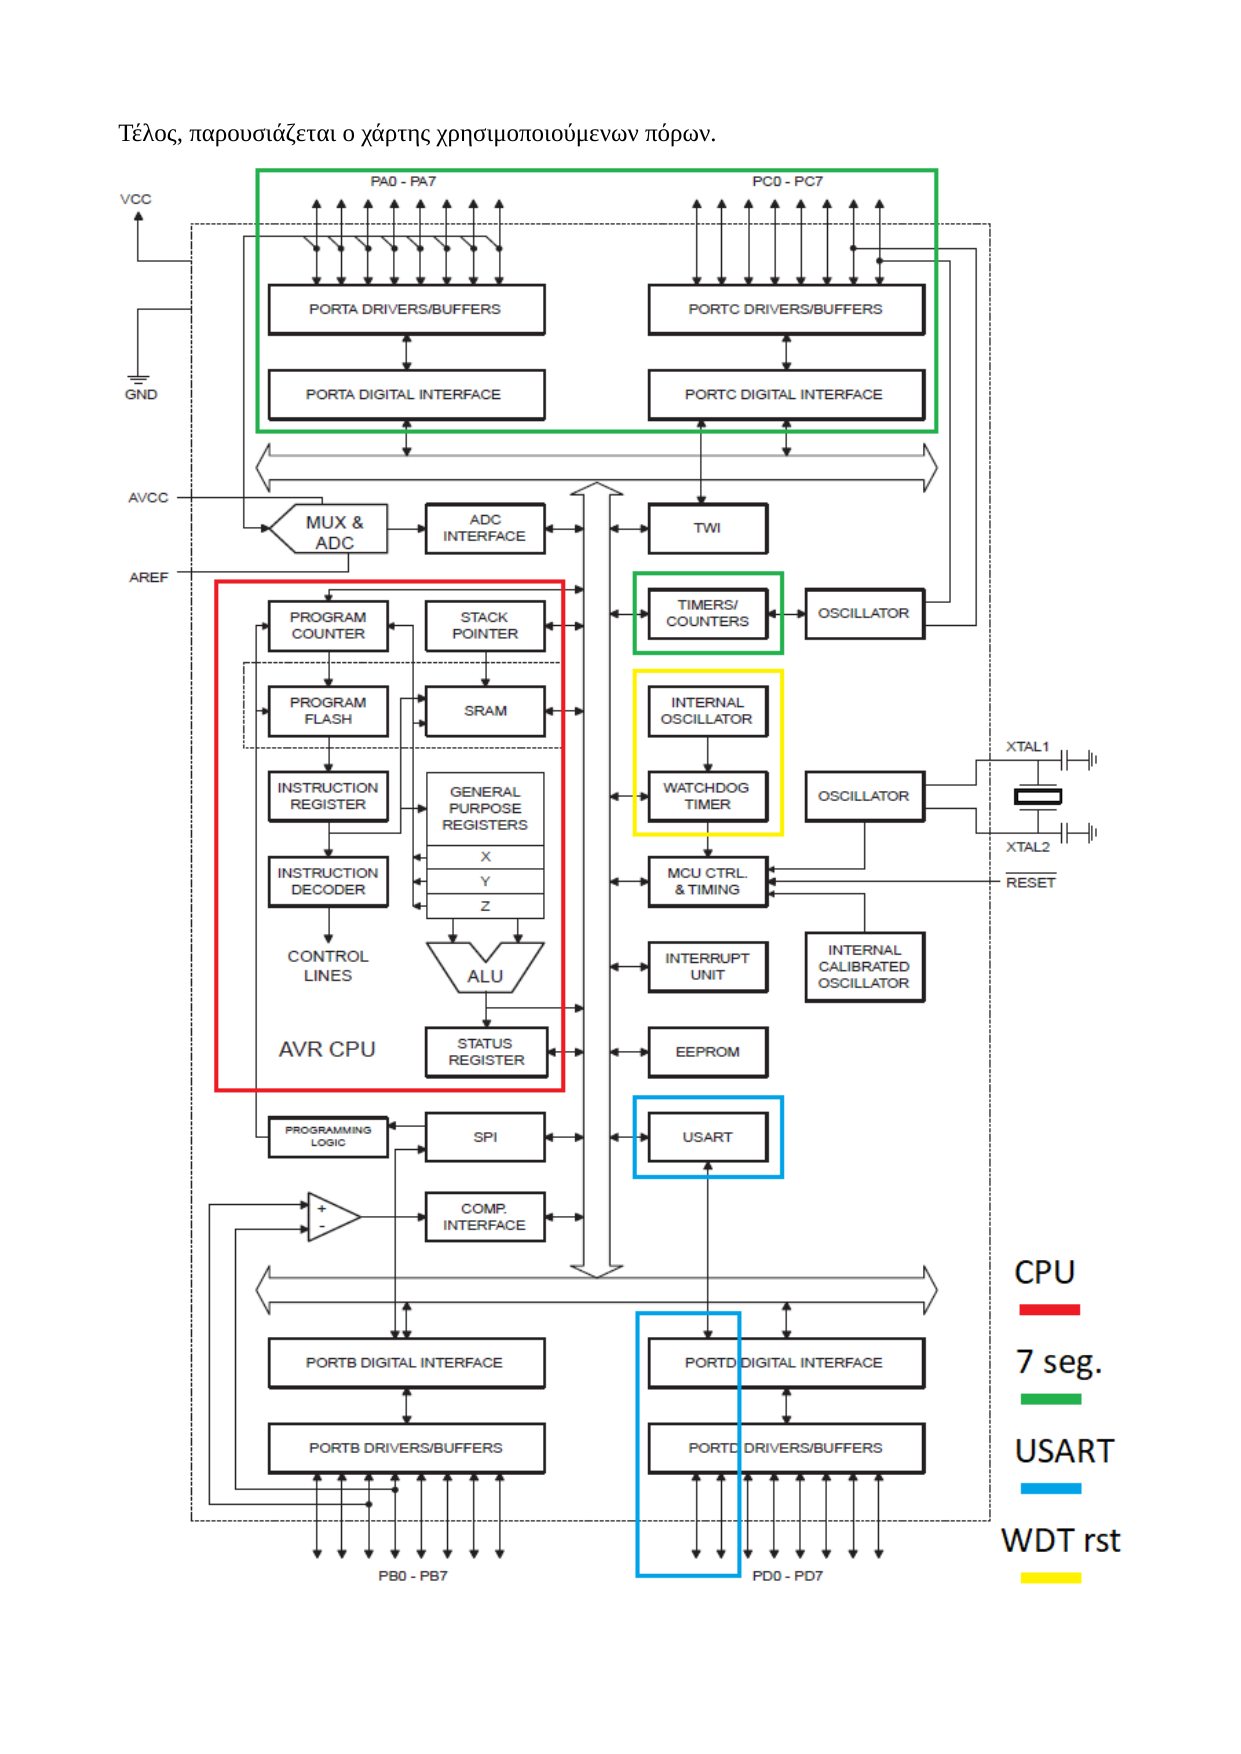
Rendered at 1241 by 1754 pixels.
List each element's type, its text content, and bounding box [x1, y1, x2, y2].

picture [118, 167, 1123, 1596]
text Τέλος, παρουσιάζεται ο χάρτης χρησιμοποιούμενων πόρων. [118, 118, 1122, 147]
